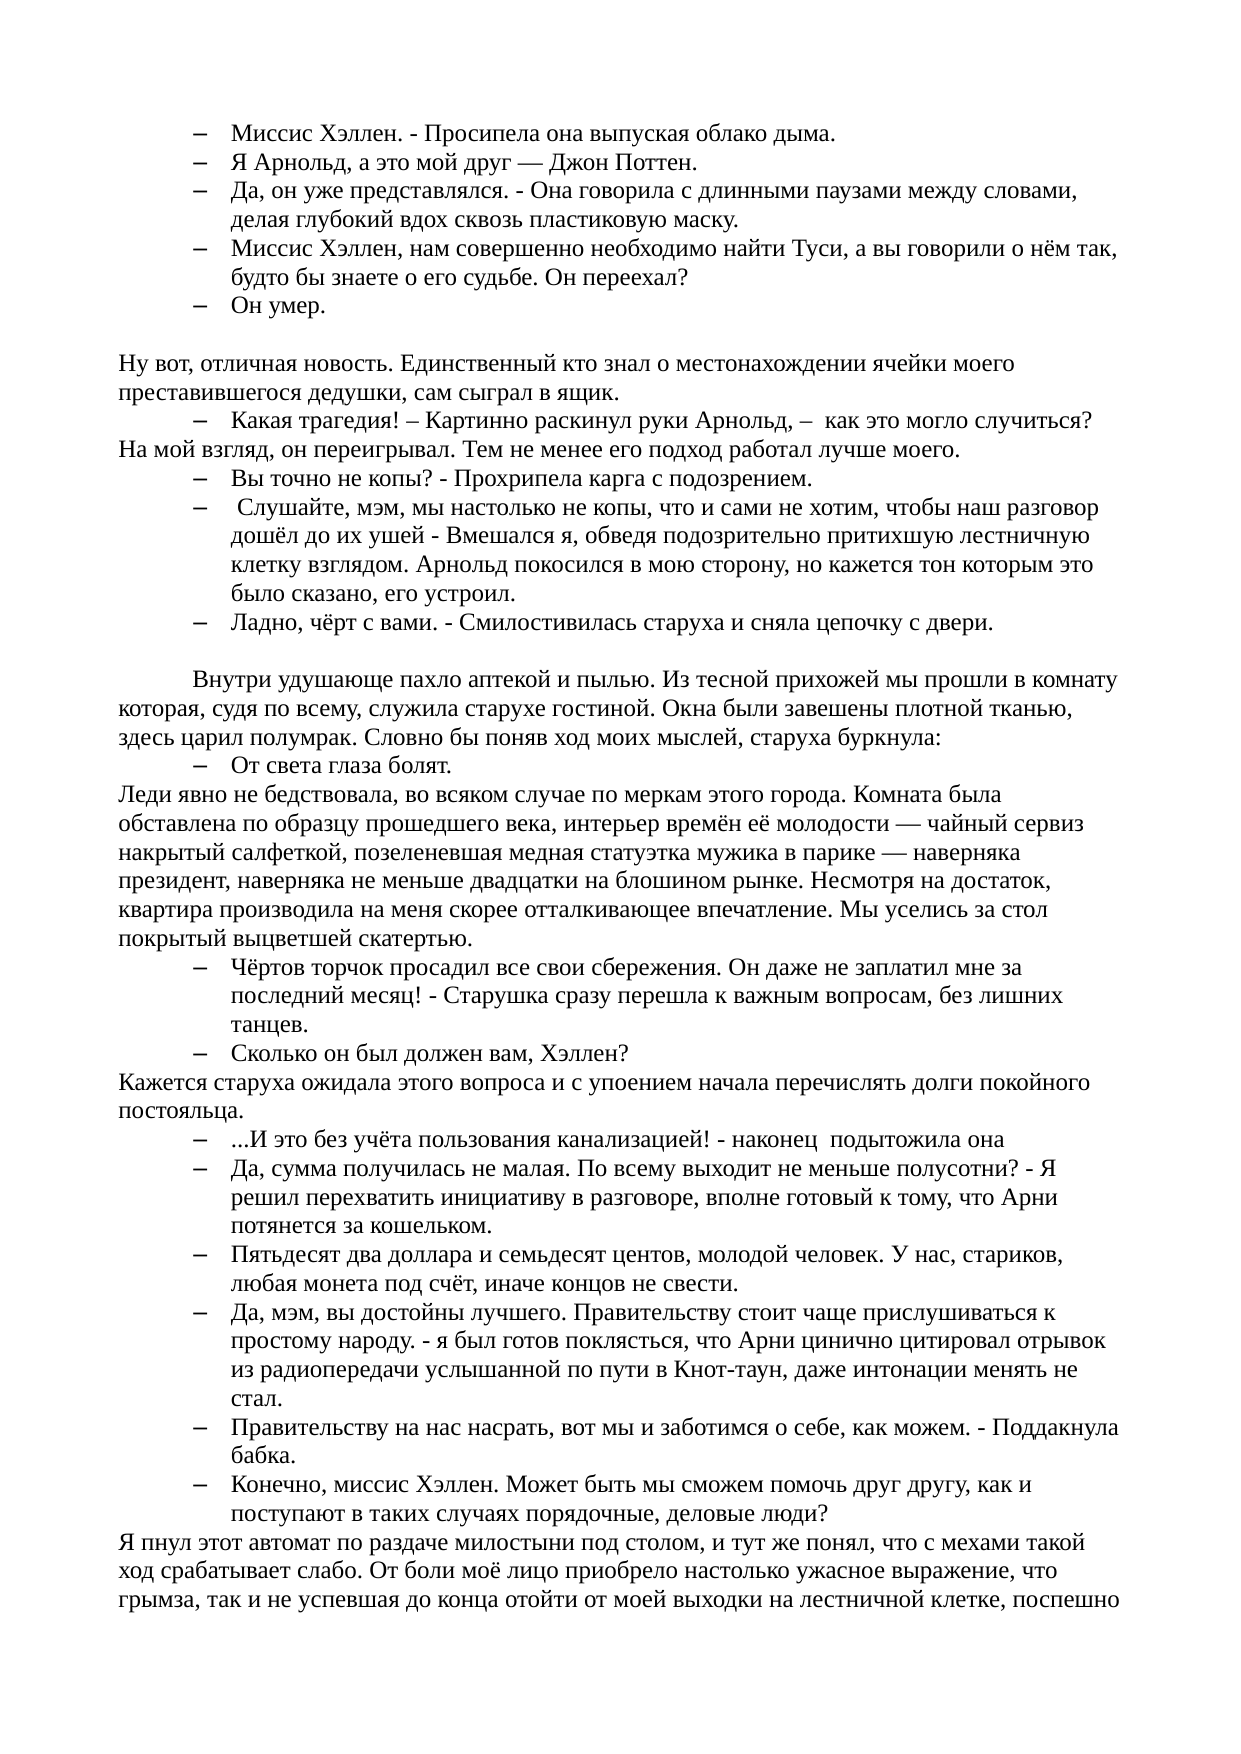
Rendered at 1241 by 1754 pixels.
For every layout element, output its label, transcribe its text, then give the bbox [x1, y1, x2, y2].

list Чёртов торчок просадил все свои сбережения. Он даже не заплатил мне за последний месяц! - Старушка сразу перешла к важным вопросам, без лишних танцев. [193, 952, 1122, 1038]
list Да, он уже представлялся. - Она говорила с длинными паузами между словами, делая глубокий вдох сквозь пластиковую маску. [193, 176, 1122, 233]
text Внутри удушающе пахло аптекой и пылью. Из тесной прихожей мы прошли в комнату которая, судя по всему, служила старухе гостиной. Окна были завешены плотной тканью, здесь царил полумрак. Словно бы поняв ход моих мыслей, старуха буркнула: [118, 664, 1122, 751]
list Миссис Хэллен, нам совершенно необходимо найти Туси, а вы говорили о нём так, будто бы знаете о его судьбе. Он переехал? [193, 233, 1122, 291]
list От света глаза болят. [193, 751, 1122, 779]
text Леди явно не бедствовала, во всяком случае по меркам этого города. Комната была обставлена по образцу прошедшего века, интерьер времён её молодости — чайный сервиз накрытый салфеткой, позеленевшая медная статуэтка мужика в парике — наверняка президент, наверняка не меньше двадцатки на блошином рынке. Несмотря на достаток, квартира производила на меня скорее отталкивающее впечатление. Мы уселись за стол покрытый выцветшей скатертью. [118, 779, 1122, 952]
list Правительству на нас насрать, вот мы и заботимся о себе, как можем. - Поддакнула бабка. [193, 1412, 1122, 1469]
list Миссис Хэллен. - Просипела она выпуская облако дыма. [193, 118, 1122, 147]
list Пятьдесят два доллара и семьдесят центов, молодой человек. У нас, стариков, любая монета под счёт, иначе концов не свести. [193, 1239, 1122, 1297]
list Какая трагедия! – Картинно раскинул руки Арнольд, – как это могло случиться? [193, 406, 1122, 434]
list Слушайте, мэм, мы настолько не копы, что и сами не хотим, чтобы наш разговор дошёл до их ушей - Вмешался я, обведя подозрительно притихшую лестничную клетку взглядом. Арнольд покосился в мою сторону, но кажется тон которым это было сказано, его устроил. [193, 492, 1122, 607]
list Да, сумма получилась не малая. По всему выходит не меньше полусотни? - Я решил перехватить инициативу в разговоре, вполне готовый к тому, что Арни потянется за кошельком. [193, 1153, 1122, 1239]
text Кажется старуха ожидала этого вопроса и с упоением начала перечислять долги покойного постояльца. [118, 1067, 1122, 1124]
list Я Арнольд, а это мой друг — Джон Поттен. [193, 147, 1122, 176]
list Он умер. [193, 291, 1122, 319]
list Ладно, чёрт с вами. - Смилостивилась старуха и сняла цепочку с двери. [193, 607, 1122, 636]
list Вы точно не копы? - Прохрипела карга с подозрением. [193, 463, 1122, 492]
list Конечно, миссис Хэллен. Может быть мы сможем помочь друг другу, как и поступают в таких случаях порядочные, деловые люди? [193, 1469, 1122, 1527]
list Сколько он был должен вам, Хэллен? [193, 1038, 1122, 1067]
list Да, мэм, вы достойны лучшего. Правительству стоит чаще прислушиваться к простому народу. - я был готов поклясться, что Арни цинично цитировал отрывок из радиопередачи услышанной по пути в Кнот-таун, даже интонации менять не стал. [193, 1297, 1122, 1412]
text Ну вот, отличная новость. Единственный кто знал о местонахождении ячейки моего преставившегося дедушки, сам сыграл в ящик. [118, 348, 1122, 406]
list ...И это без учёта пользования канализацией! - наконец подытожила она [193, 1124, 1122, 1153]
text Я пнул этот автомат по раздаче милостыни под столом, и тут же понял, что с мехами такой ход срабатывает слабо. От боли моё лицо приобрело настолько ужасное выражение, что грымза, так и не успевшая до конца отойти от моей выходки на лестничной клетке, поспешно [118, 1527, 1122, 1613]
text На мой взгляд, он переигрывал. Тем не менее его подход работал лучше моего. [118, 434, 1122, 463]
